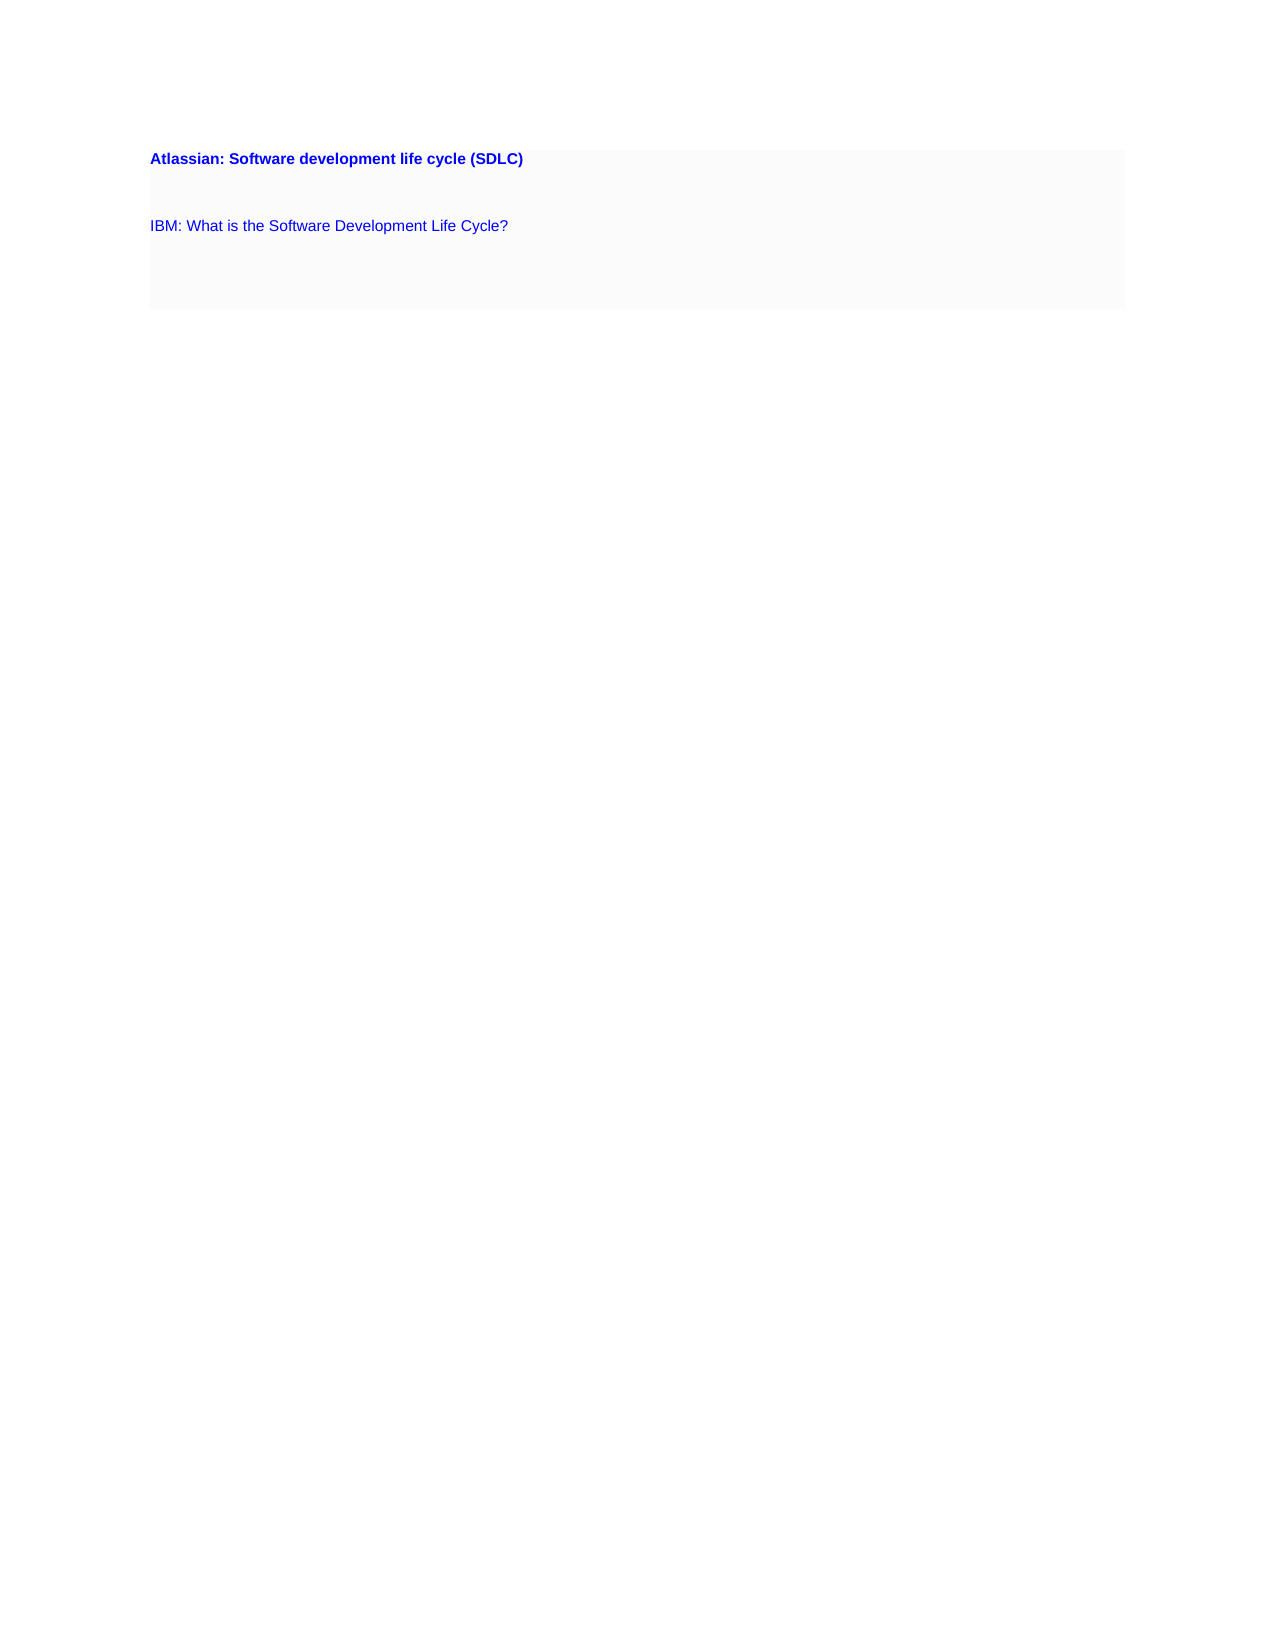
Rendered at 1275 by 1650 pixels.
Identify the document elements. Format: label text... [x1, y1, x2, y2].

text IBM: What is the Software Development Life Cycle? [150, 216, 1125, 234]
text Atlassian: Software development life cycle (SDLC) [150, 150, 1125, 168]
